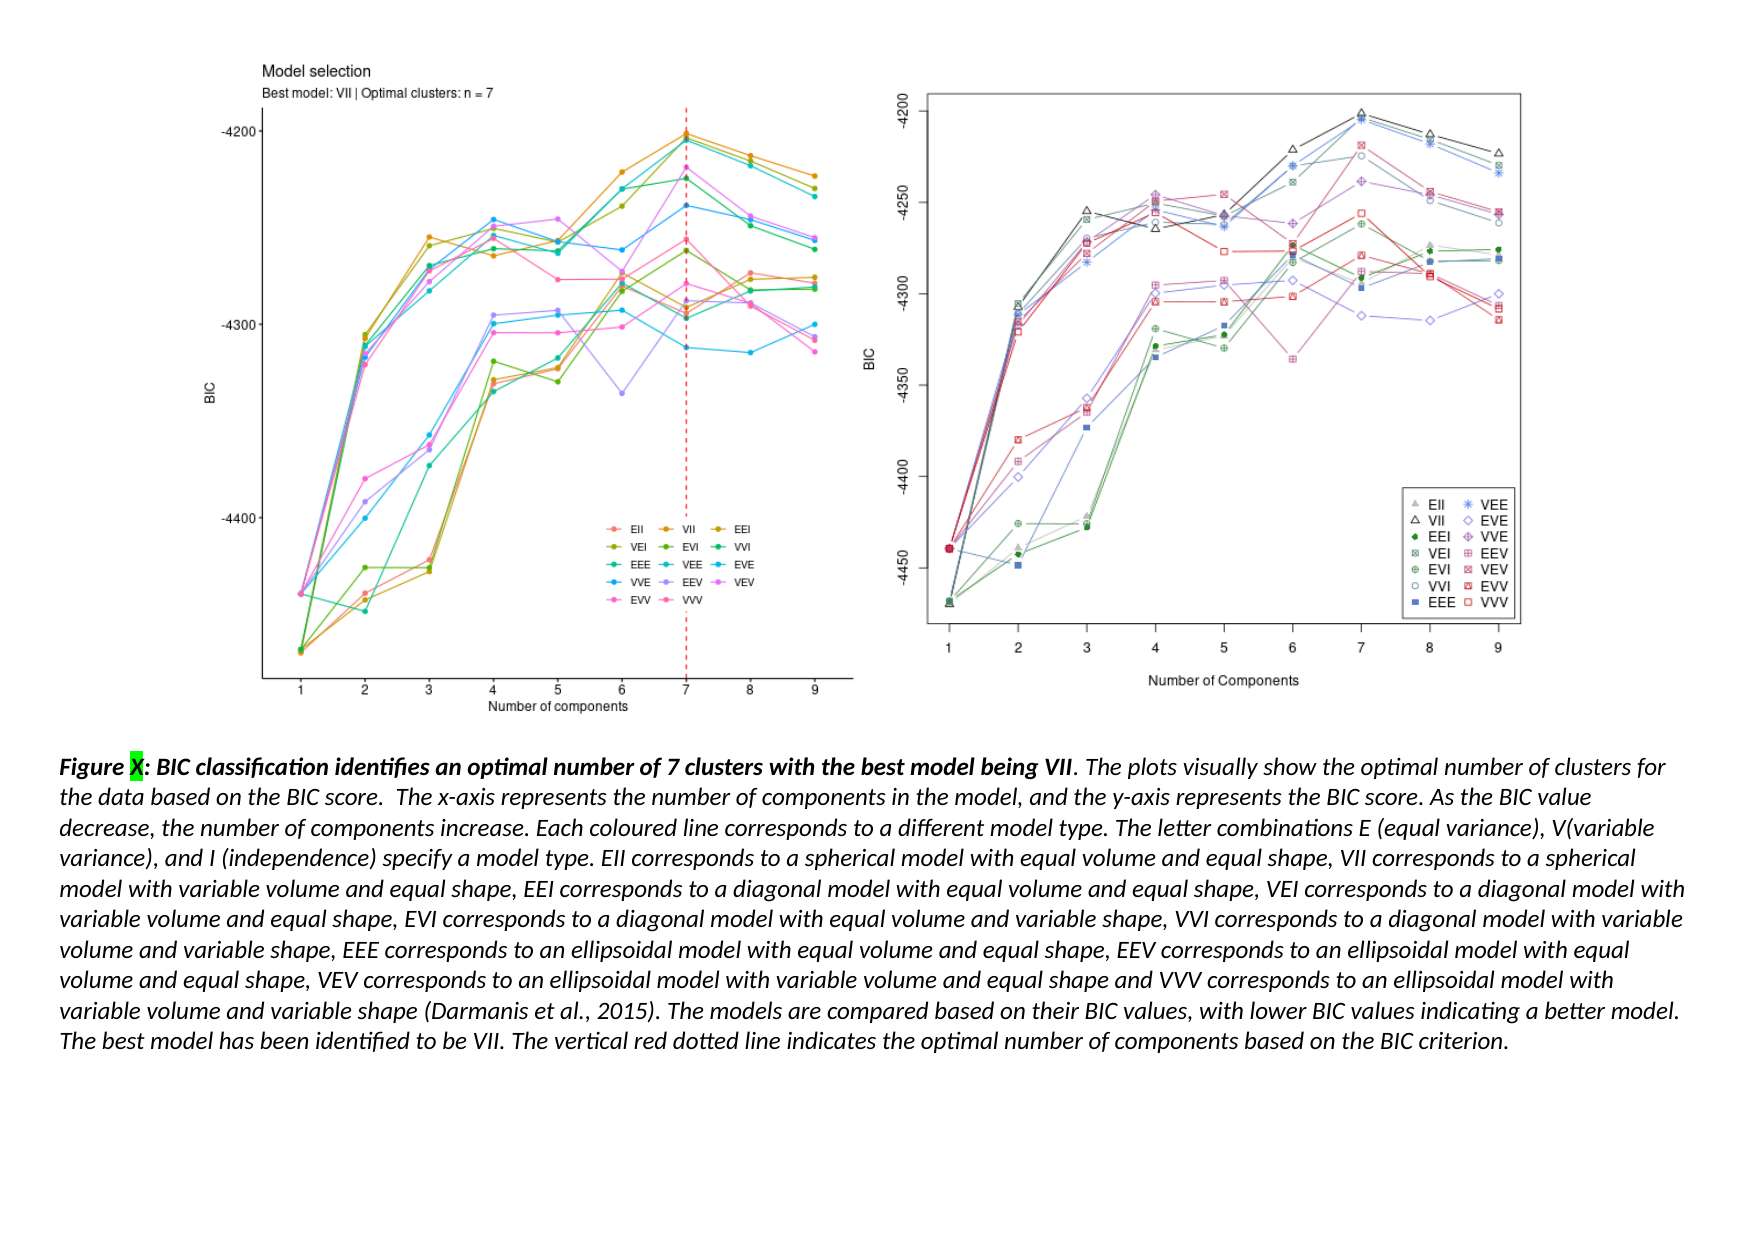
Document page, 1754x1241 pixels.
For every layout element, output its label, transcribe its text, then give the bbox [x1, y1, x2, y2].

text Figure X: BIC classification identifies an optimal number of 7 clusters with the best model being VII. The plots visually show the optimal number of clusters for the data based on the BIC score. The x-axis represents the number of components in the model, and the y-axis represents the BIC score. As the BIC value decrease, the number of components increase. Each coloured line corresponds to a different model type. The letter combinations E (equal variance), V(variable variance), and I (independence) specify a model type. EII corresponds to a spherical model with equal volume and equal shape, VII corresponds to a spherical model with variable volume and equal shape, EEI corresponds to a diagonal model with equal volume and equal shape, VEI corresponds to a diagonal model with variable volume and equal shape, EVI corresponds to a diagonal model with equal volume and variable shape, VVI corresponds to a diagonal model with variable volume and variable shape, EEE corresponds to an ellipsoidal model with equal volume and equal shape, EEV corresponds to an ellipsoidal model with equal volume and equal shape, VEV corresponds to an ellipsoidal model with variable volume and equal shape and VVV corresponds to an ellipsoidal model with variable volume and variable shape (Darmanis et al., 2015). The models are compared based on their BIC values, with lower BIC values indicating a better model. The best model has been identified to be VII. The vertical red dotted line indicates the optimal number of components based on the BIC criterion. [59, 751, 1695, 1056]
picture [198, 59, 1556, 721]
